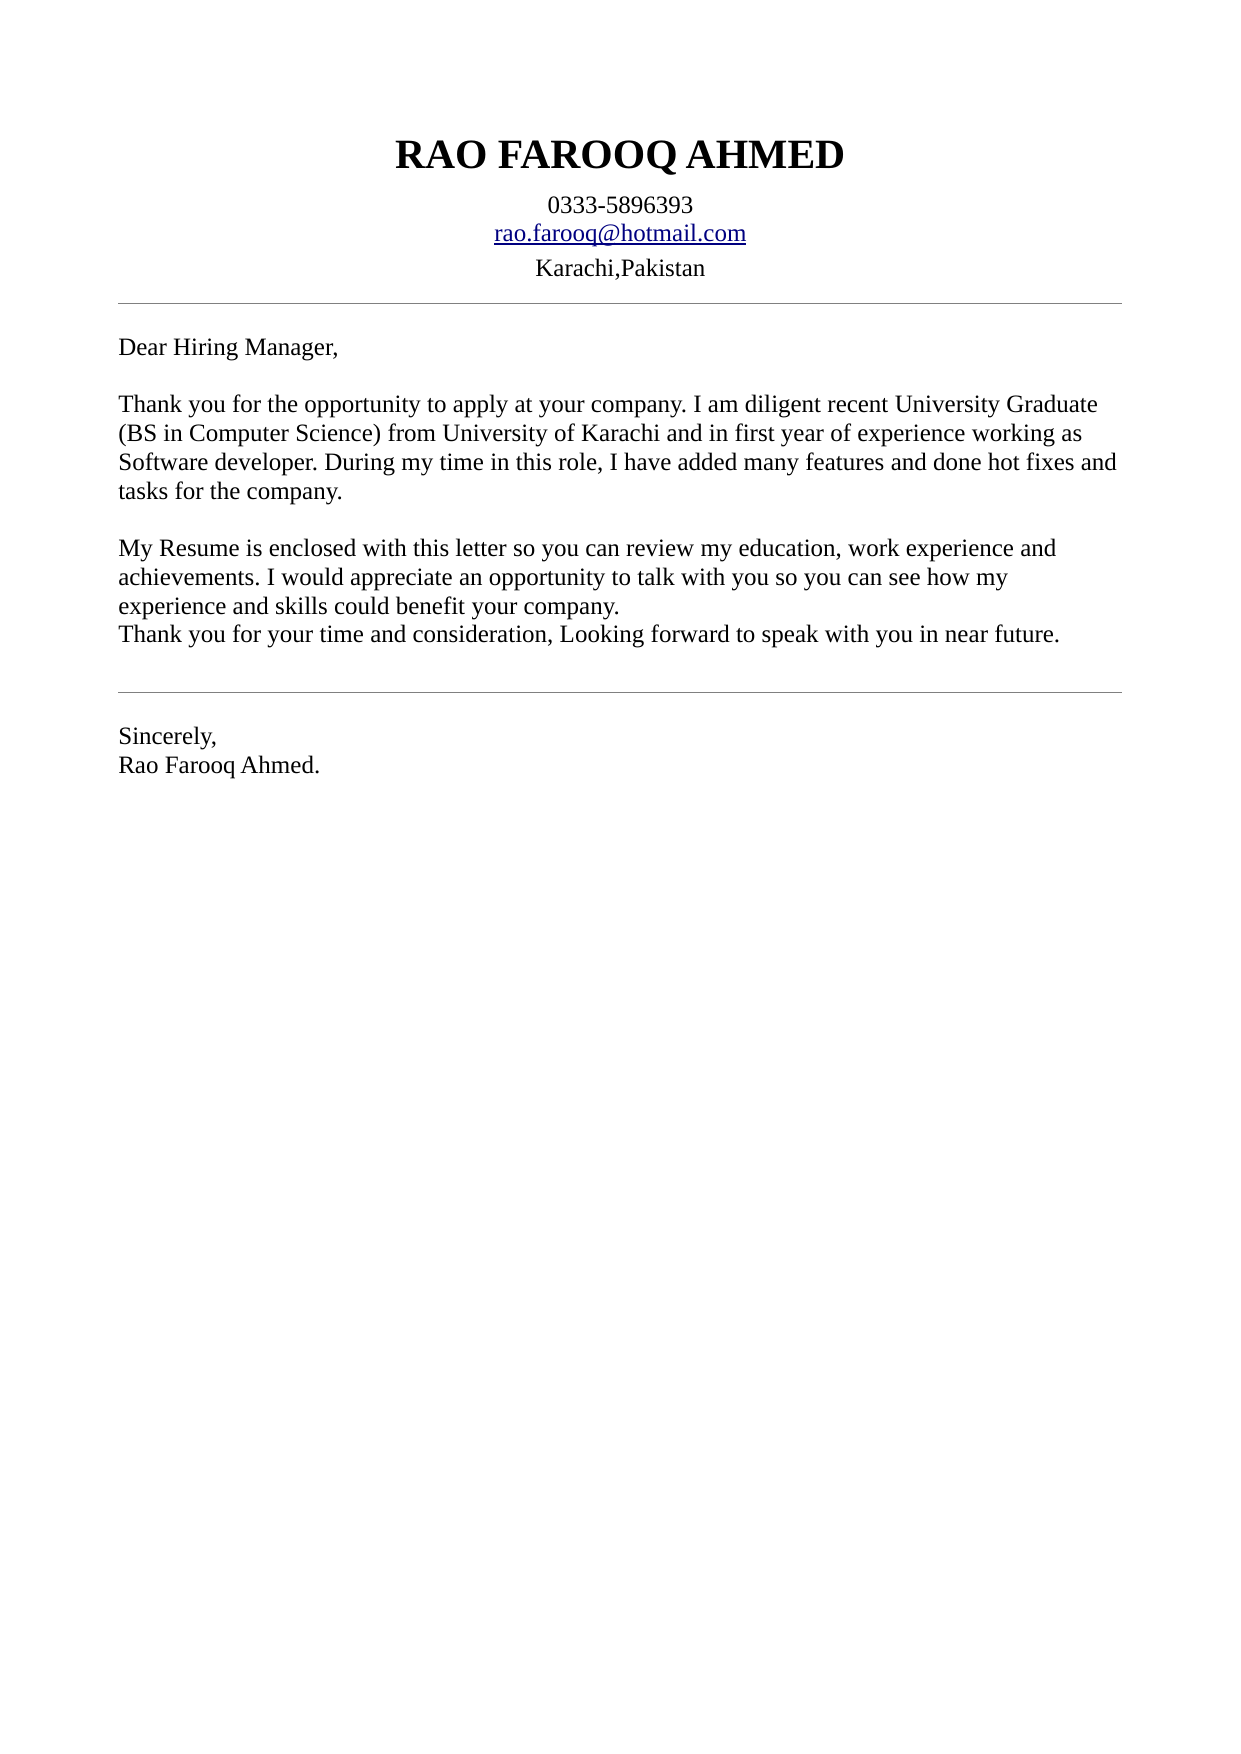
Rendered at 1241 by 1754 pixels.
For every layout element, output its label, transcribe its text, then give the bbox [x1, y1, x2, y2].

text rao.farooq@hotmail.com [118, 218, 1122, 247]
text RAO FAROOQ AHMED [118, 130, 1122, 178]
text My Resume is enclosed with this letter so you can review my education, work experience and achievements. I would appreciate an opportunity to talk with you so you can see how my experience and skills could benefit your company. [118, 533, 1122, 619]
text Dear Hiring Manager, [118, 332, 1122, 361]
text Thank you for the opportunity to apply at your company. I am diligent recent University Graduate (BS in Computer Science) from University of Karachi and in first year of experience working as Software developer. During my time in this role, I have added many features and done hot fixes and tasks for the company. [118, 389, 1122, 504]
text Karachi,Pakistan [118, 253, 1122, 282]
text Rao Farooq Ahmed. [118, 750, 1122, 779]
text Thank you for your time and consideration, Looking forward to speak with you in near future. [118, 619, 1122, 648]
text 0333-5896393 [118, 190, 1122, 218]
text Sincerely, [118, 721, 1122, 750]
